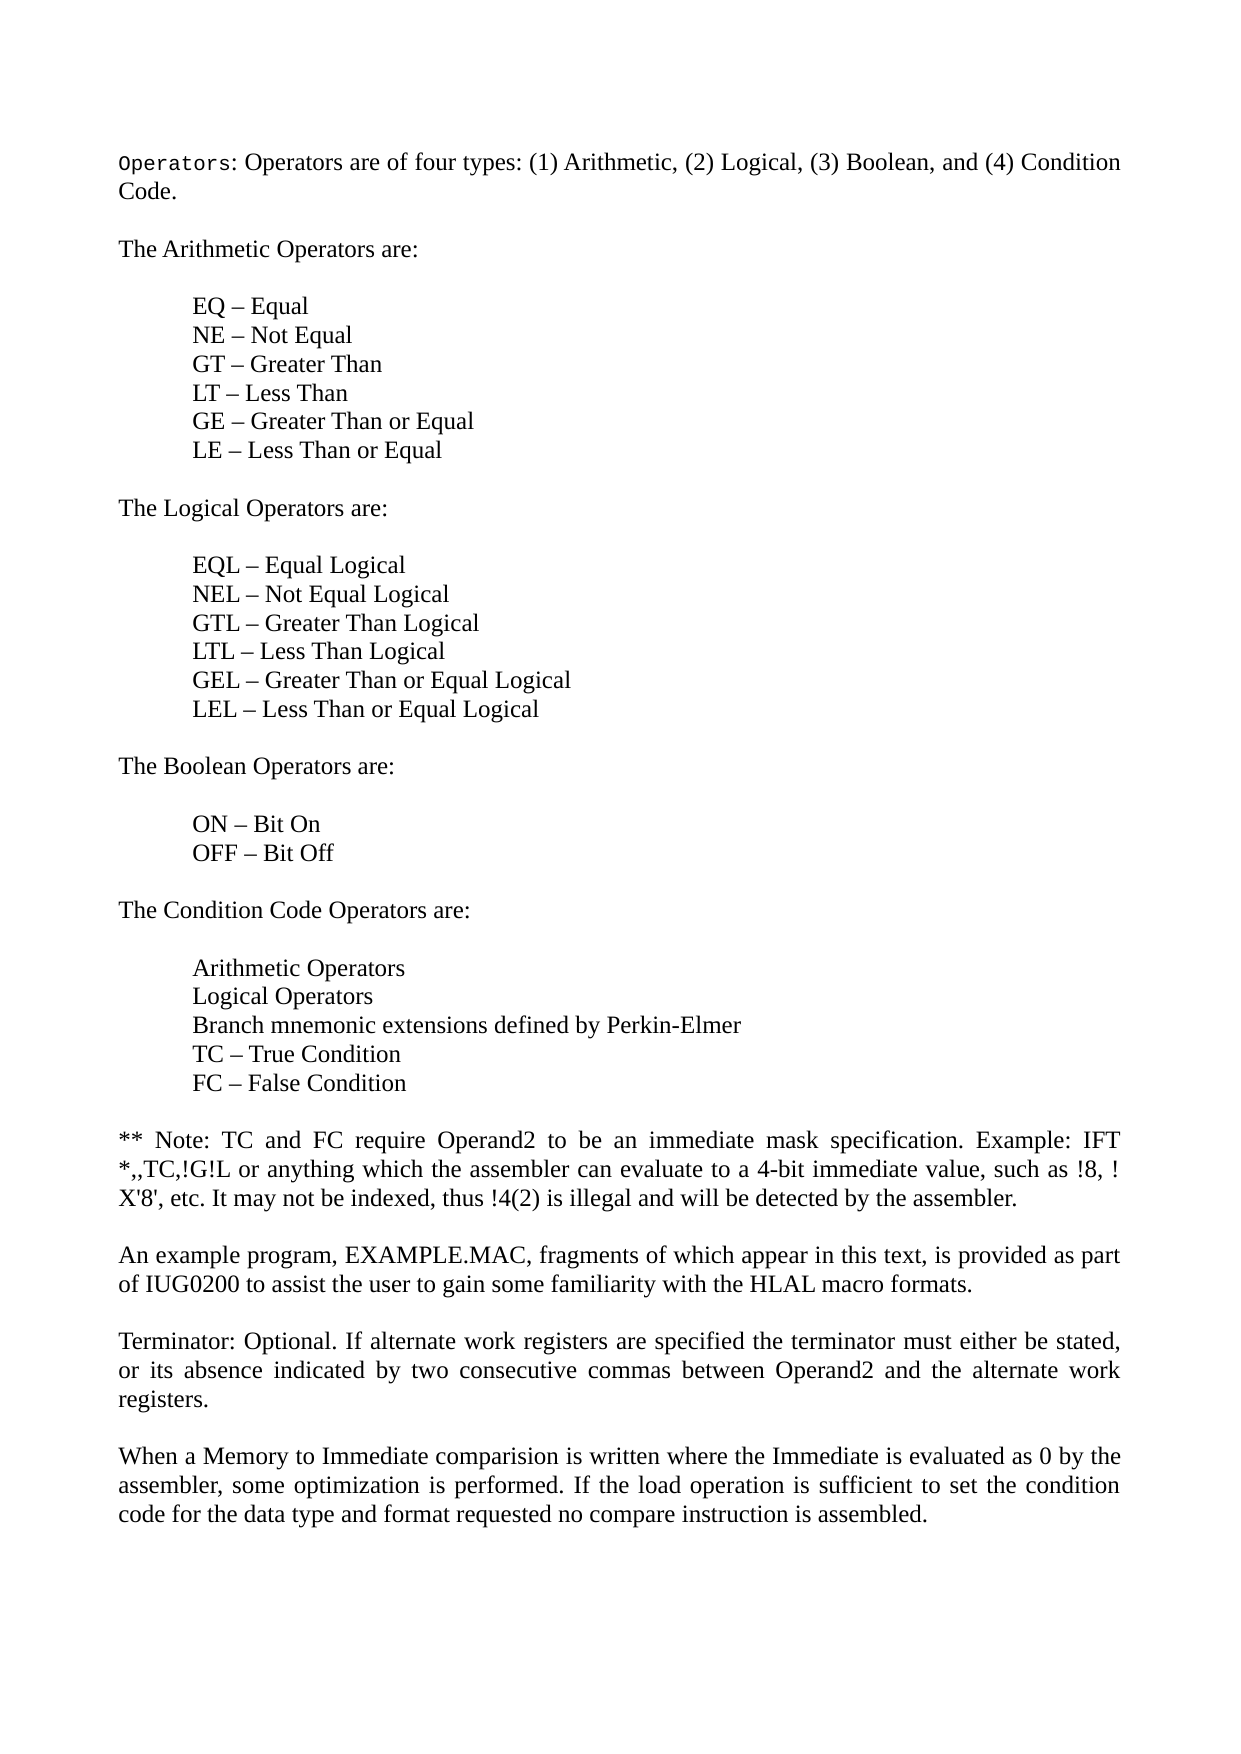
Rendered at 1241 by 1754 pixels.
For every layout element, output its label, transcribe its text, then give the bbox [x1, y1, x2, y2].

text LT – Less Than [192, 378, 1122, 406]
text FC – False Condition [192, 1068, 1122, 1096]
text GEL – Greater Than or Equal Logical [192, 665, 1122, 694]
text NE – Not Equal [192, 320, 1122, 349]
text Logical Operators [192, 981, 1122, 1010]
text LE – Less Than or Equal [192, 435, 1122, 464]
text OFF – Bit Off [192, 838, 1122, 866]
text Terminator: Optional. If alternate work registers are specified the terminator must either be stated, or its absence indicated by two consecutive commas between Operand2 and the alternate work registers. [118, 1326, 1122, 1413]
text EQ – Equal [192, 291, 1122, 320]
text Arithmetic Operators [192, 953, 1122, 981]
text The Condition Code Operators are: [118, 895, 1122, 924]
text ON – Bit On [192, 809, 1122, 838]
text The Arithmetic Operators are: [118, 234, 1122, 263]
text Branch mnemonic extensions defined by Perkin-Elmer [192, 1010, 1122, 1039]
text EQL – Equal Logical [192, 550, 1122, 579]
text LEL – Less Than or Equal Logical [192, 694, 1122, 723]
text GTL – Greater Than Logical [192, 608, 1122, 636]
text ** Note: TC and FC require Operand2 to be an immediate mask specification. Example: IFT *,,TC,!G!L or anything which the assembler can evaluate to a 4-bit immediate value, such as !8, !X'8', etc. It may not be indexed, thus !4(2) is illegal and will be detected by the assembler. [118, 1125, 1122, 1211]
text LTL – Less Than Logical [192, 636, 1122, 665]
text The Boolean Operators are: [118, 751, 1122, 780]
text The Logical Operators are: [118, 493, 1122, 521]
text GT – Greater Than [192, 349, 1122, 378]
text GE – Greater Than or Equal [192, 406, 1122, 435]
text Operators: Operators are of four types: (1) Arithmetic, (2) Logical, (3) Boolean, and (4) Condition Code. [118, 147, 1122, 205]
text TC – True Condition [192, 1039, 1122, 1068]
text NEL – Not Equal Logical [192, 579, 1122, 608]
text An example program, EXAMPLE.MAC, fragments of which appear in this text, is provided as part of IUG0200 to assist the user to gain some familiarity with the HLAL macro formats. [118, 1240, 1122, 1298]
text When a Memory to Immediate comparision is written where the Immediate is evaluated as 0 by the assembler, some optimization is performed. If the load operation is sufficient to set the condition code for the data type and format requested no compare instruction is assembled. [118, 1441, 1122, 1528]
